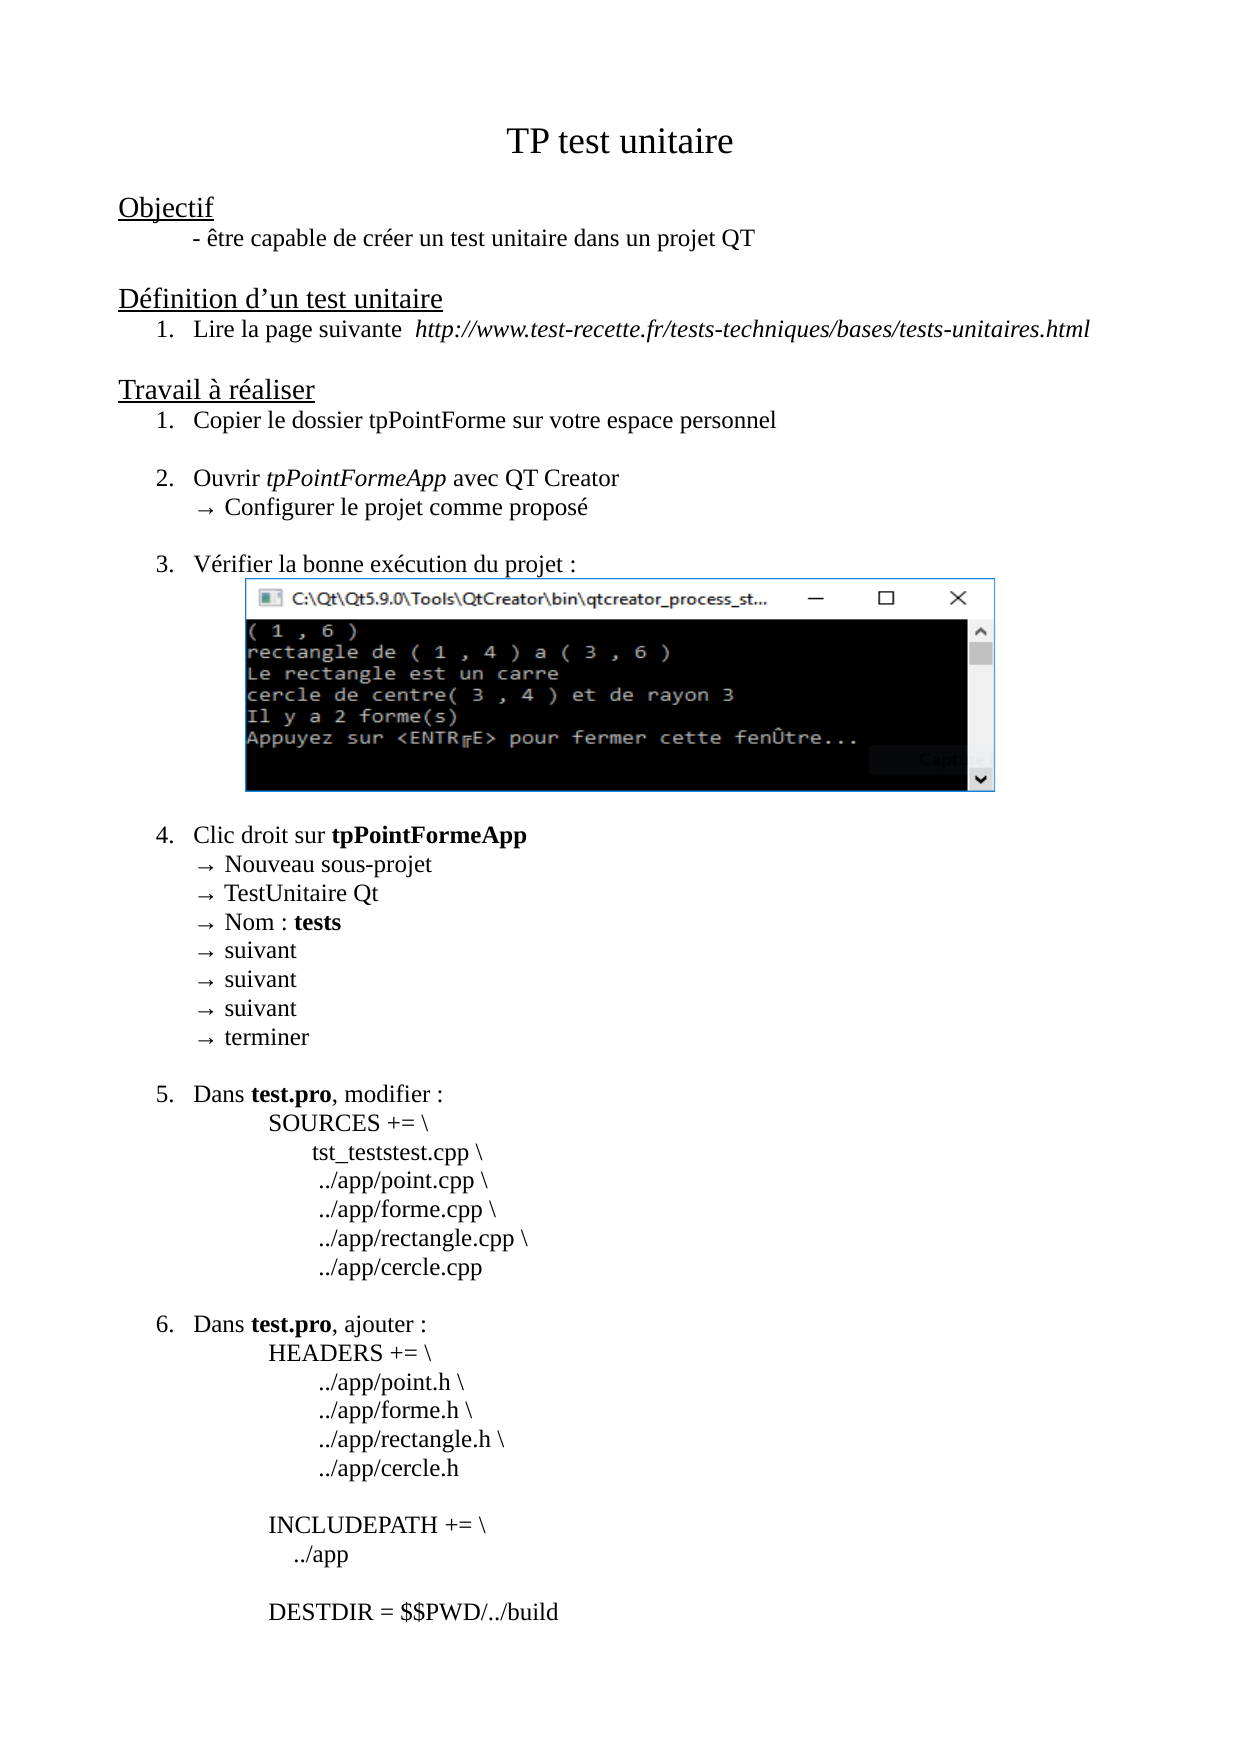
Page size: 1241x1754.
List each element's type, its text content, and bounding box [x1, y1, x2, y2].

list → Configurer le projet comme proposé [156, 492, 1122, 521]
text Définition d’un test unitaire [118, 281, 1122, 314]
text Travail à réaliser [118, 372, 1122, 406]
text TP test unitaire [118, 118, 1122, 161]
list Ouvrir tpPointFormeApp avec QT Creator [156, 463, 1122, 492]
list Copier le dossier tpPointForme sur votre espace personnel [156, 406, 1122, 434]
list → Nom : tests [156, 907, 1122, 936]
list → TestUnitaire Qt [156, 878, 1122, 907]
list Clic droit sur tpPointFormeApp [156, 821, 1122, 849]
list DESTDIR = $$PWD/../build [231, 1597, 1122, 1626]
list ../app/cercle.h [231, 1453, 1122, 1482]
list ../app/point.h \ [231, 1367, 1122, 1396]
list Dans test.pro, modifier : [156, 1079, 1122, 1108]
list ../app/forme.h \ [231, 1396, 1122, 1424]
list → Nouveau sous-projet [156, 849, 1122, 878]
list INCLUDEPATH += \ [231, 1511, 1122, 1539]
list Lire la page suivante http://www.test-recette.fr/tests-techniques/bases/tests-unitaires.html [156, 314, 1122, 343]
list Vérifier la bonne exécution du projet : [156, 549, 1122, 578]
list ../app/cercle.cpp [231, 1252, 1122, 1281]
list ../app/rectangle.cpp \ [231, 1223, 1122, 1252]
list SOURCES += \ [231, 1108, 1122, 1137]
list → terminer [156, 1022, 1122, 1051]
list → suivant [156, 964, 1122, 993]
list → suivant [156, 993, 1122, 1022]
list ../app [231, 1539, 1122, 1568]
list Dans test.pro, ajouter : [156, 1309, 1122, 1338]
list HEADERS += \ [231, 1338, 1122, 1367]
list ../app/forme.cpp \ [231, 1194, 1122, 1223]
text Objectif [118, 190, 1122, 223]
list tst_teststest.cpp \ [231, 1137, 1122, 1166]
list ../app/rectangle.h \ [231, 1424, 1122, 1453]
list ../app/point.cpp \ [231, 1166, 1122, 1194]
picture [245, 578, 996, 792]
text - être capable de créer un test unitaire dans un projet QT [118, 223, 1122, 252]
list → suivant [156, 936, 1122, 964]
